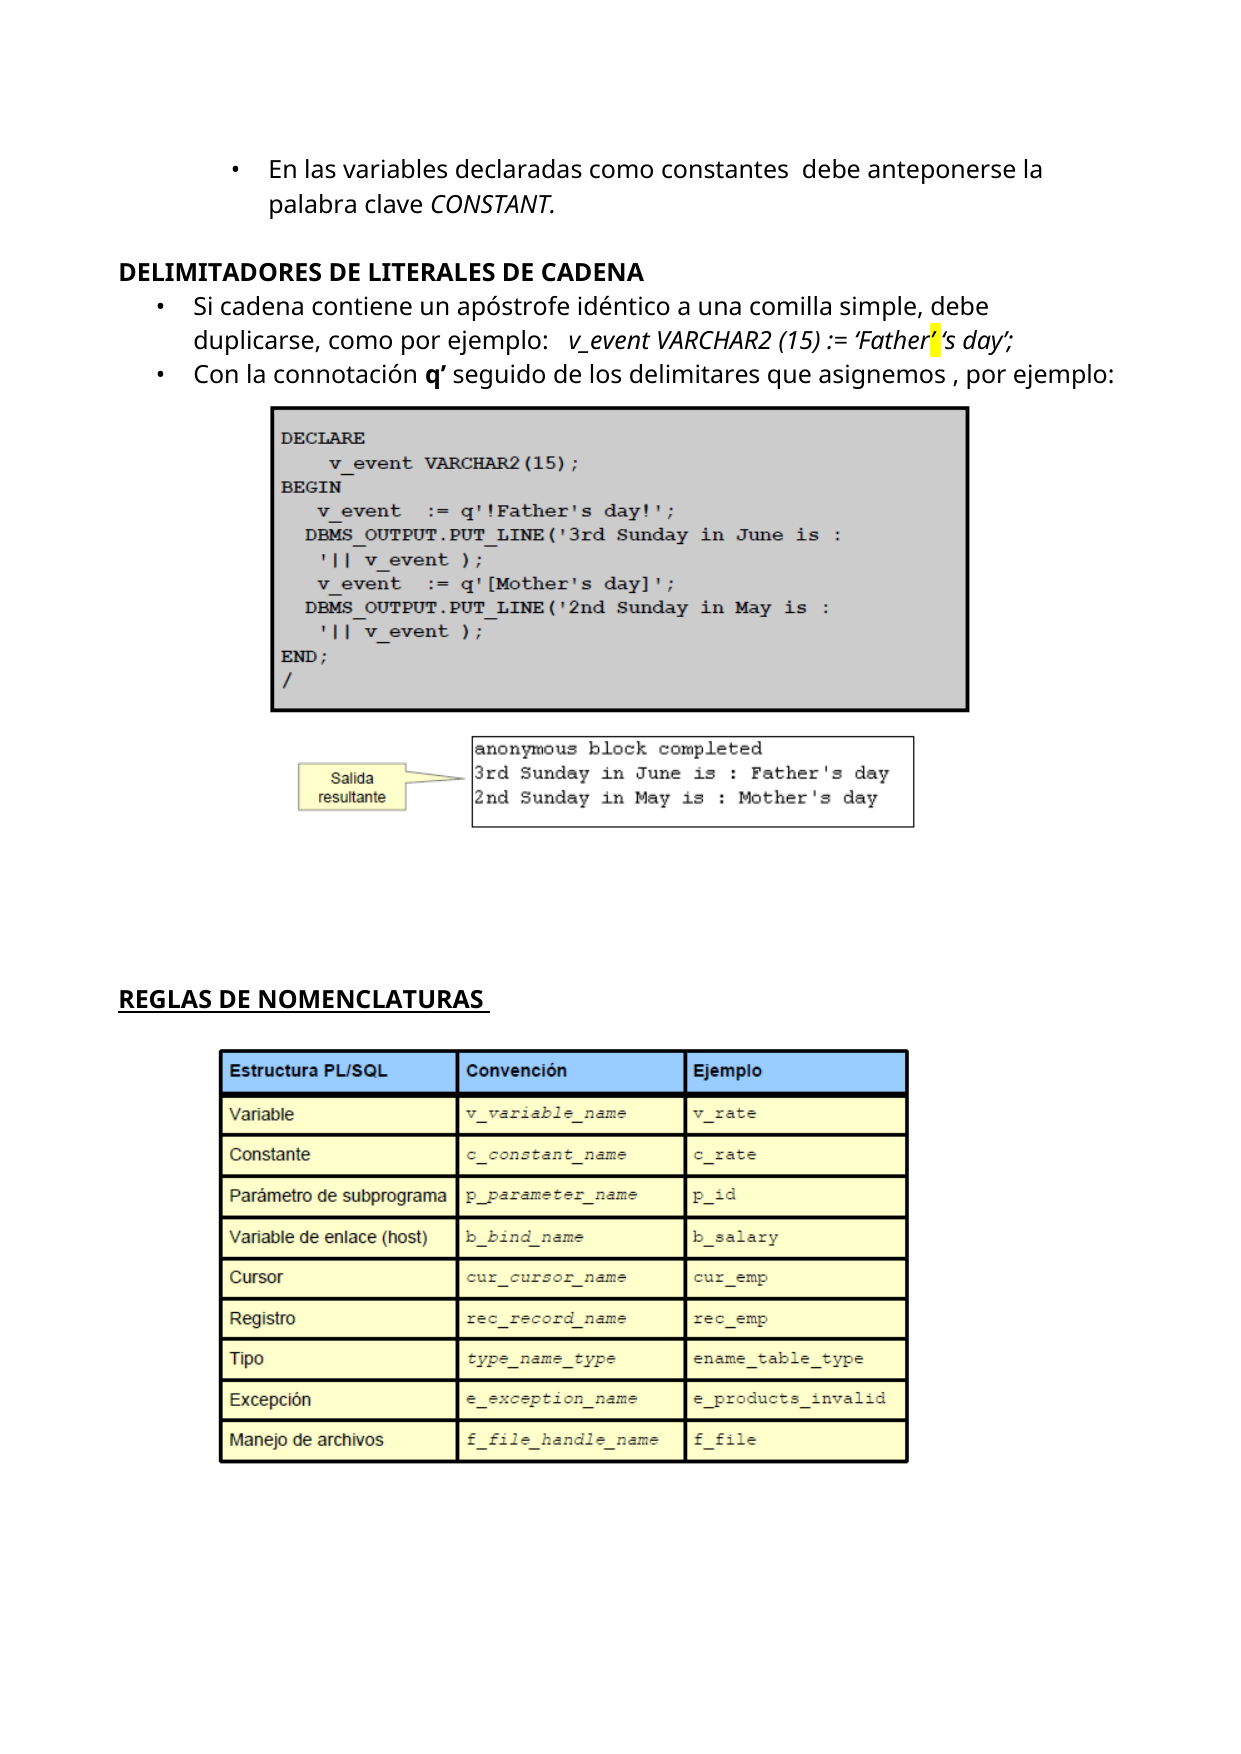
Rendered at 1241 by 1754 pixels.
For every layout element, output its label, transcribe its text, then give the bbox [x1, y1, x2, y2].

list En las variables declaradas como constantes debe anteponerse la palabra clave CONSTANT. [231, 152, 1122, 220]
list Con la connotación q’ seguido de los delimitares que asignemos , por ejemplo: [156, 357, 1122, 391]
picture [209, 1043, 919, 1471]
list Si cadena contiene un apóstrofe idéntico a una comilla simple, debe duplicarse, como por ejemplo: v_event VARCHAR2 (15) := ‘Father’ ‘s day’; [156, 288, 1122, 357]
picture [253, 390, 987, 839]
text REGLAS DE NOMENCLATURAS [118, 982, 1122, 1016]
text DELIMITADORES DE LITERALES DE CADENA [118, 254, 1122, 288]
